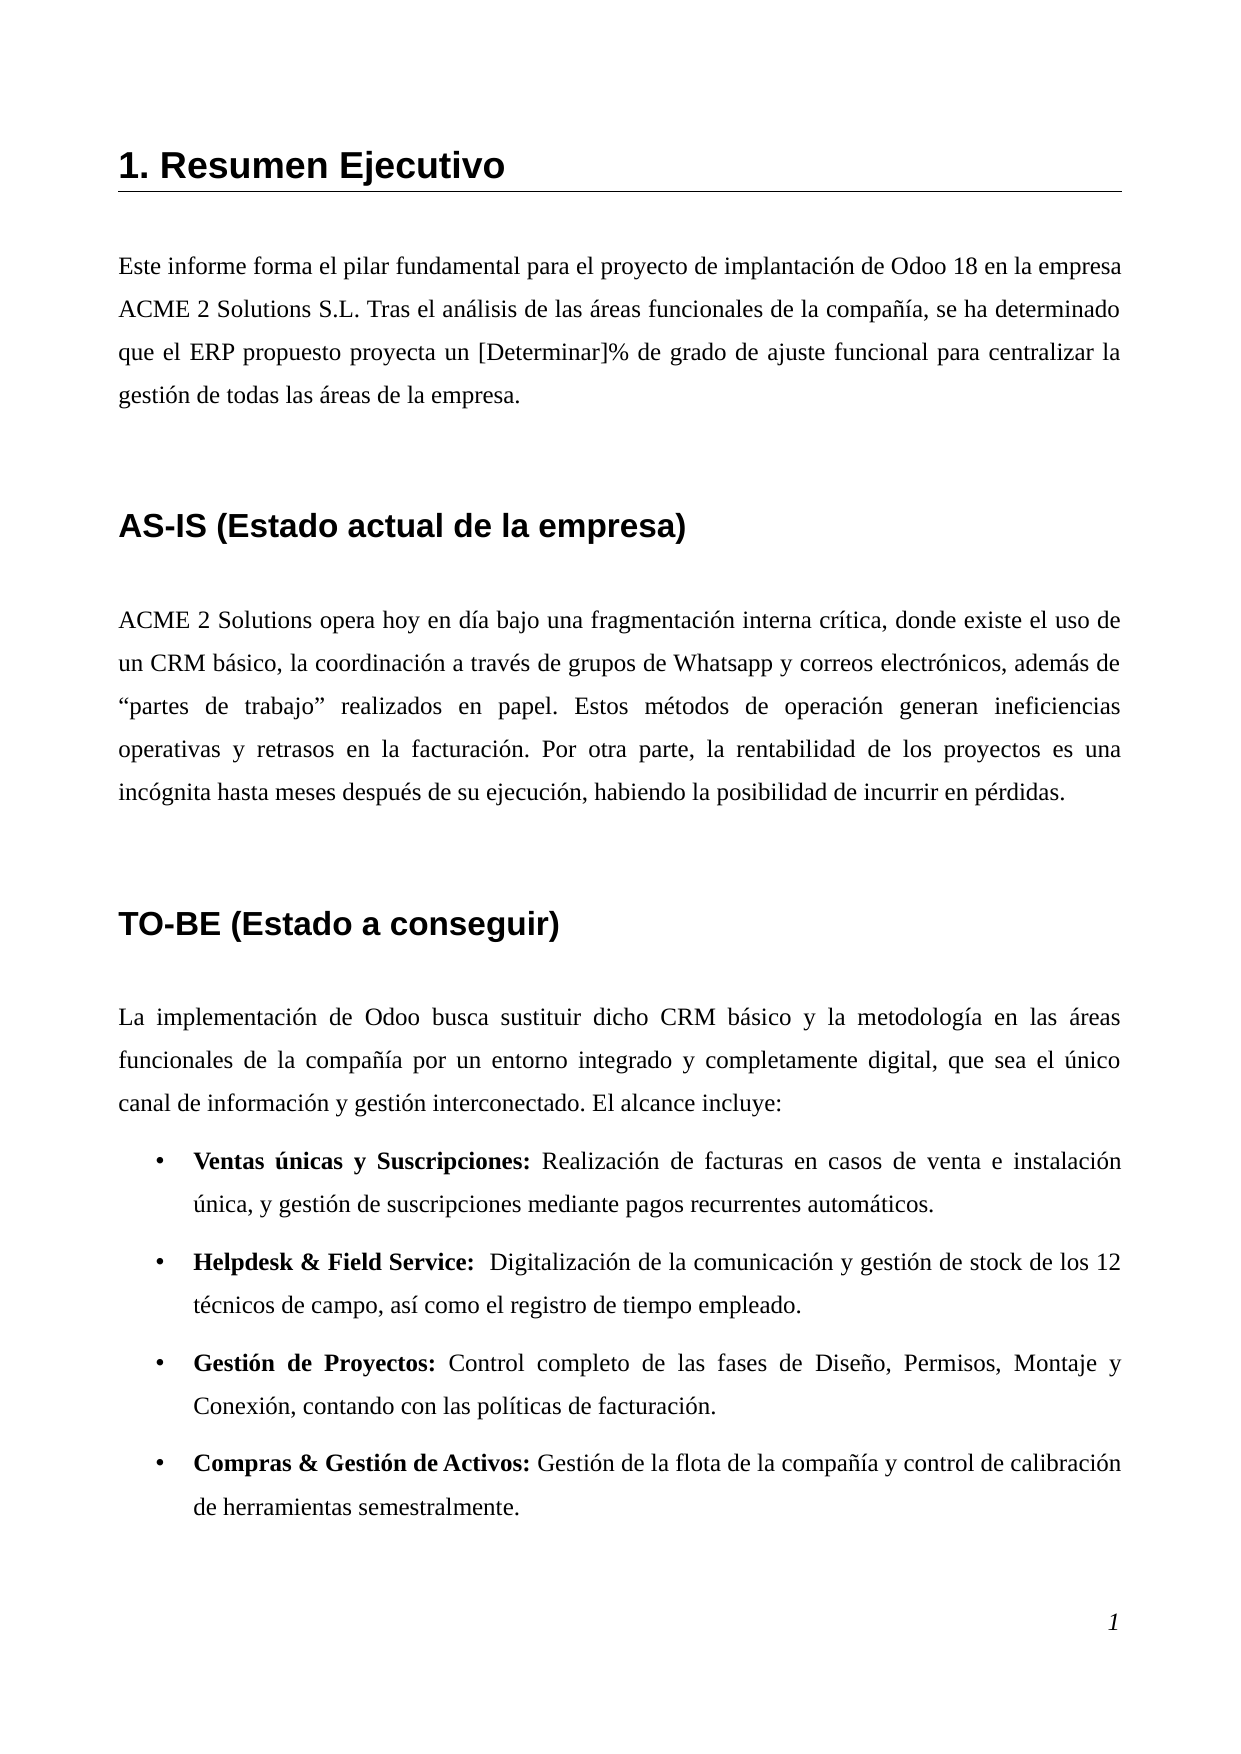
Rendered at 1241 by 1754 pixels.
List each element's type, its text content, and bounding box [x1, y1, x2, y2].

text ACME 2 Solutions opera hoy en día bajo una fragmentación interna crítica, donde existe el uso de un CRM básico, la coordinación a través de grupos de Whatsapp y correos electrónicos, además de “partes de trabajo” realizados en papel. Estos métodos de operación generan ineficiencias operativas y retrasos en la facturación. Por otra parte, la rentabilidad de los proyectos es una incógnita hasta meses después de su ejecución, habiendo la posibilidad de incurrir en pérdidas. [118, 605, 1122, 806]
subtitle 1. Resumen Ejecutivo [118, 143, 1122, 191]
text Este informe forma el pilar fundamental para el proyecto de implantación de Odoo 18 en la empresa ACME 2 Solutions S.L. Tras el análisis de las áreas funcionales de la compañía, se ha determinado que el ERP propuesto proyecta un [Determinar]% de grado de ajuste funcional para centralizar la gestión de todas las áreas de la empresa. [118, 251, 1122, 409]
list Gestión de Proyectos: Control completo de las fases de Diseño, Permisos, Montaje y Conexión, contando con las políticas de facturación. [156, 1348, 1122, 1419]
text La implementación de Odoo busca sustituir dicho CRM básico y la metodología en las áreas funcionales de la compañía por un entorno integrado y completamente digital, que sea el único canal de información y gestión interconectado. El alcance incluye: [118, 1002, 1122, 1117]
subtitle TO-BE (Estado a conseguir) [118, 903, 1122, 942]
list Helpdesk & Field Service: Digitalización de la comunicación y gestión de stock de los 12 técnicos de campo, así como el registro de tiempo empleado. [156, 1247, 1122, 1319]
subtitle AS-IS (Estado actual de la empresa) [118, 506, 1122, 545]
list Compras & Gestión de Activos: Gestión de la flota de la compañía y control de calibración de herramientas semestralmente. [156, 1448, 1122, 1520]
list Ventas únicas y Suscripciones: Realización de facturas en casos de venta e instalación única, y gestión de suscripciones mediante pagos recurrentes automáticos. [156, 1146, 1122, 1218]
